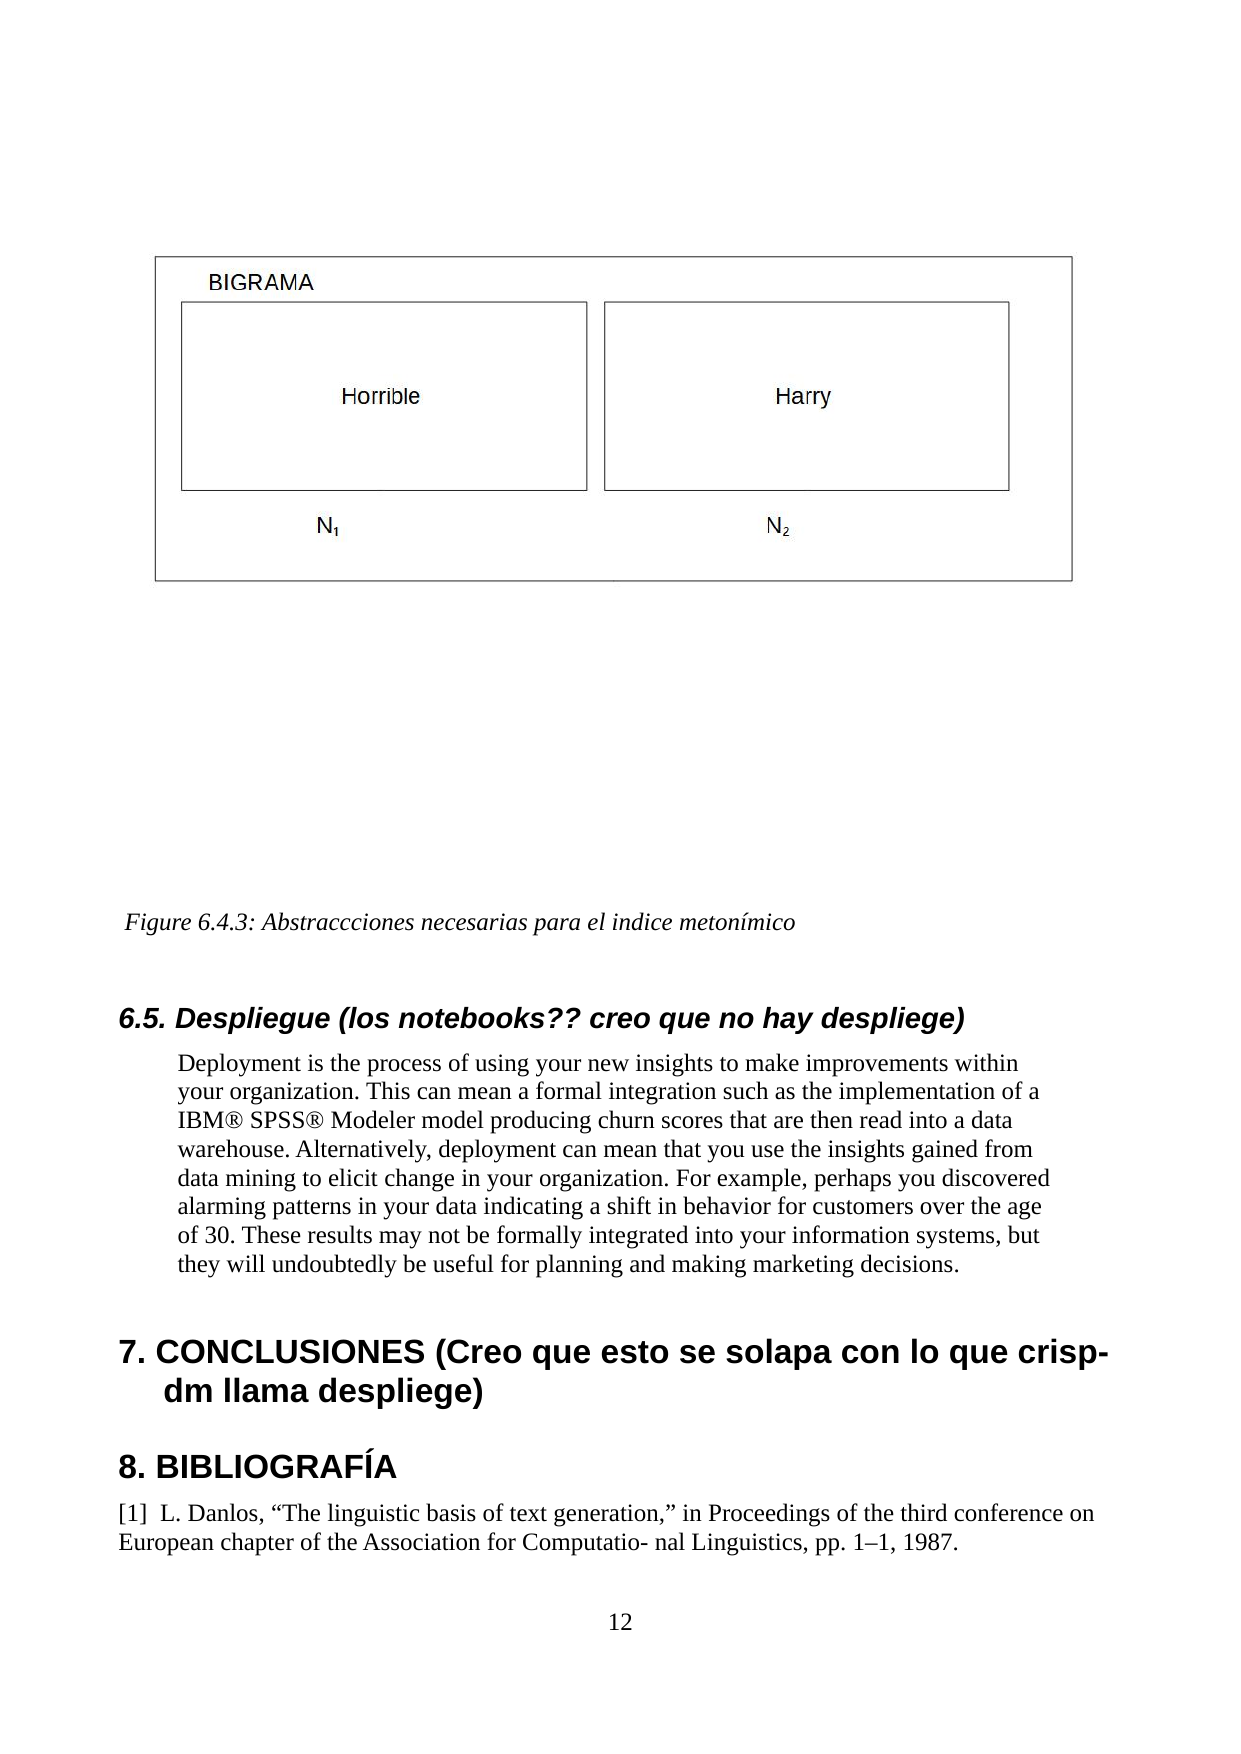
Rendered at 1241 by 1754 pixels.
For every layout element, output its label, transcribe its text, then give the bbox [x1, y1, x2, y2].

subtitle BIBLIOGRAFÍA [118, 1447, 1122, 1486]
list Figure 6.4.3: Abstraccciones necesarias para el indice metonímico [118, 907, 1122, 935]
subtitle Despliegue (los notebooks?? creo que no hay despliege) [118, 1002, 1122, 1035]
subtitle CONCLUSIONES (Creo que esto se solapa con lo que crisp-dm llama despliege) [118, 1332, 1122, 1409]
text Deployment is the process of using your new insights to make improvements within your organization. This can mean a formal integration such as the implementation of a IBM® SPSS® Modeler model producing churn scores that are then read into a data warehouse. Alternatively, deployment can mean that you use the insights gained from data mining to elicit change in your organization. For example, perhaps you discovered alarming patterns in your data indicating a shift in behavior for customers over the age of 30. These results may not be formally integrated into your information systems, but they will undoubtedly be useful for planning and making marketing decisions. [177, 1048, 1063, 1278]
text [1] L. Danlos, “The linguistic basis of text generation,” in Proceedings of the third conference on European chapter of the Association for Computatio- nal Linguistics, pp. 1–1, 1987. [118, 1498, 1122, 1556]
